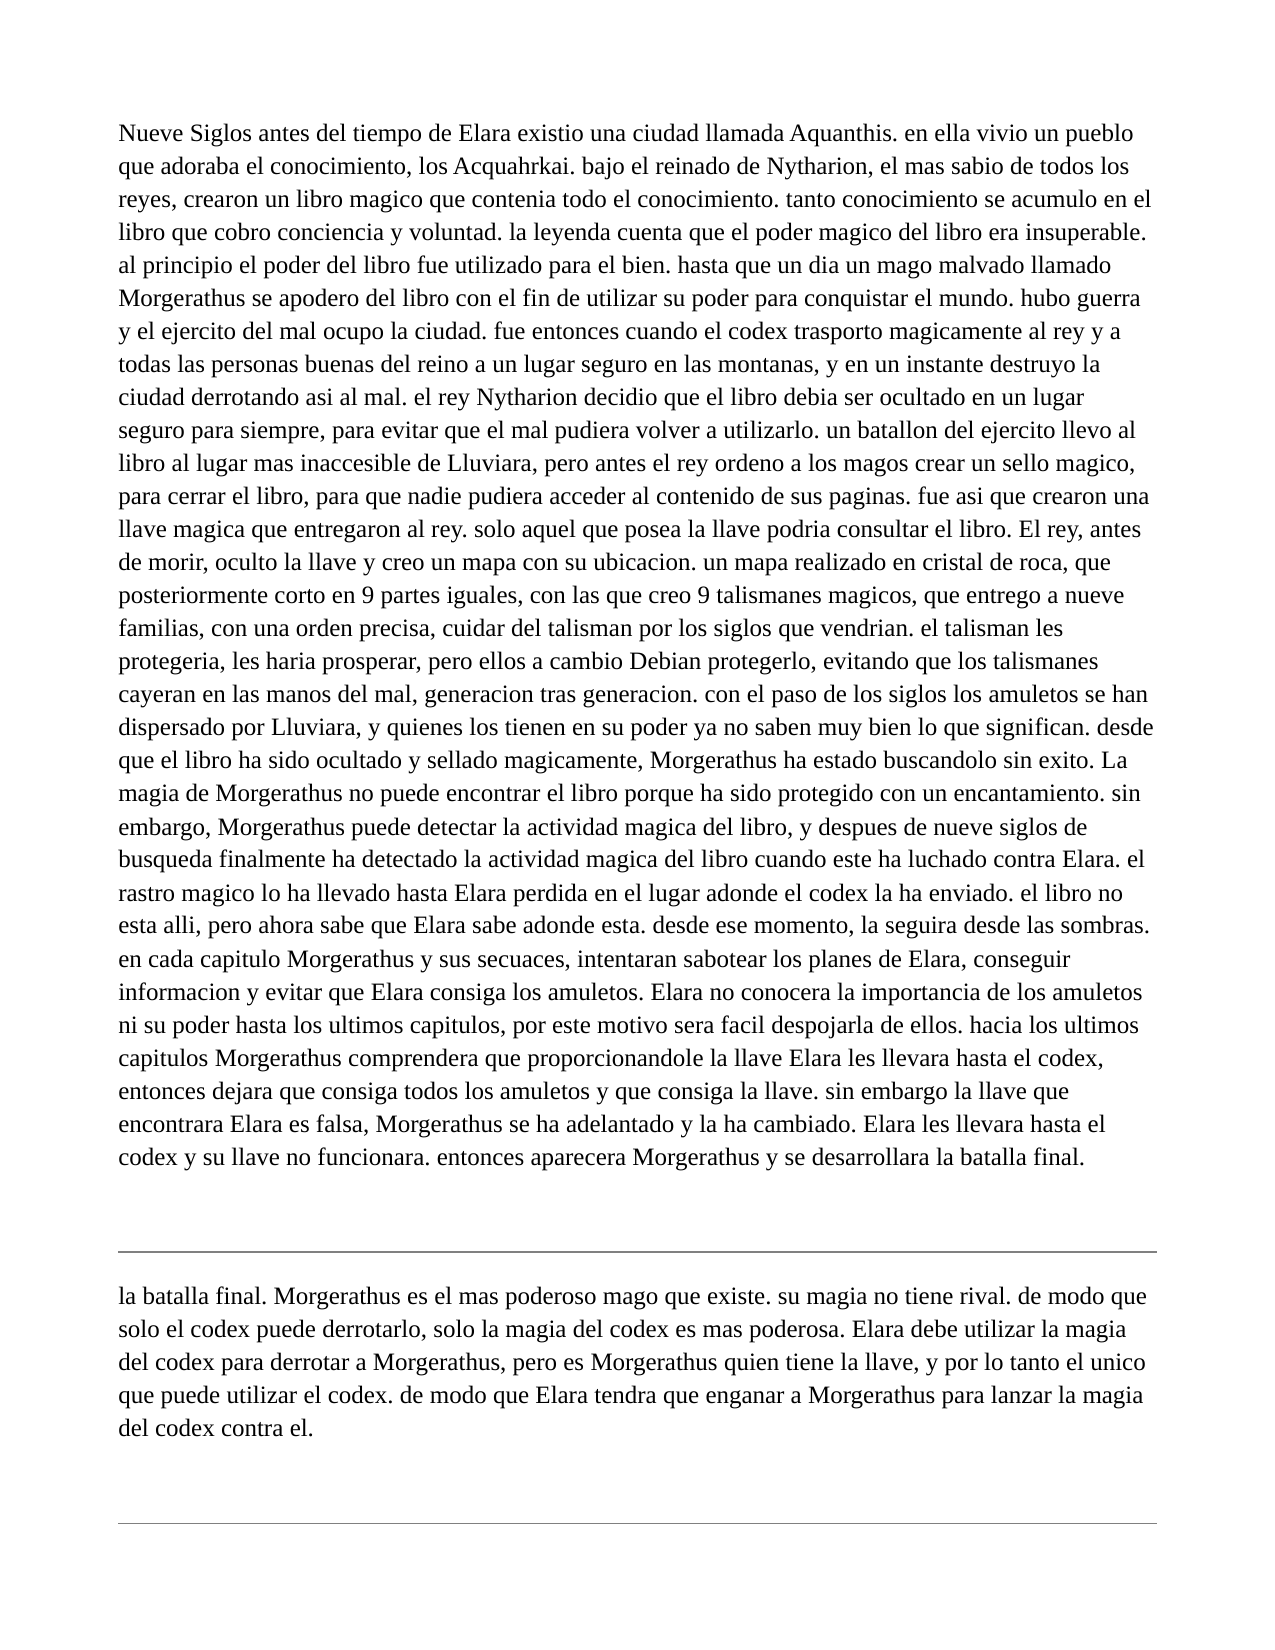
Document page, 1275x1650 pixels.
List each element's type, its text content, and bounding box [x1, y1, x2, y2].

text Nueve Siglos antes del tiempo de Elara existio una ciudad llamada Aquanthis. en ella vivio un pueblo que adoraba el conocimiento, los Acquahrkai. bajo el reinado de Nytharion, el mas sabio de todos los reyes, crearon un libro magico que contenia todo el conocimiento. tanto conocimiento se acumulo en el libro que cobro conciencia y voluntad. la leyenda cuenta que el poder magico del libro era insuperable. al principio el poder del libro fue utilizado para el bien. hasta que un dia un mago malvado llamado Morgerathus se apodero del libro con el fin de utilizar su poder para conquistar el mundo. hubo guerra y el ejercito del mal ocupo la ciudad. fue entonces cuando el codex trasporto magicamente al rey y a todas las personas buenas del reino a un lugar seguro en las montanas, y en un instante destruyo la ciudad derrotando asi al mal. el rey Nytharion decidio que el libro debia ser ocultado en un lugar seguro para siempre, para evitar que el mal pudiera volver a utilizarlo. un batallon del ejercito llevo al libro al lugar mas inaccesible de Lluviara, pero antes el rey ordeno a los magos crear un sello magico, para cerrar el libro, para que nadie pudiera acceder al contenido de sus paginas. fue asi que crearon una llave magica que entregaron al rey. solo aquel que posea la llave podria consultar el libro. El rey, antes de morir, oculto la llave y creo un mapa con su ubicacion. un mapa realizado en cristal de roca, que posteriormente corto en 9 partes iguales, con las que creo 9 talismanes magicos, que entrego a nueve familias, con una orden precisa, cuidar del talisman por los siglos que vendrian. el talisman les protegeria, les haria prosperar, pero ellos a cambio Debian protegerlo, evitando que los talismanes cayeran en las manos del mal, generacion tras generacion. con el paso de los siglos los amuletos se han dispersado por Lluviara, y quienes los tienen en su poder ya no saben muy bien lo que significan. desde que el libro ha sido ocultado y sellado magicamente, Morgerathus ha estado buscandolo sin exito. La magia de Morgerathus no puede encontrar el libro porque ha sido protegido con un encantamiento. sin embargo, Morgerathus puede detectar la actividad magica del libro, y despues de nueve siglos de busqueda finalmente ha detectado la actividad magica del libro cuando este ha luchado contra Elara. el rastro magico lo ha llevado hasta Elara perdida en el lugar adonde el codex la ha enviado. el libro no esta alli, pero ahora sabe que Elara sabe adonde esta. desde ese momento, la seguira desde las sombras. en cada capitulo Morgerathus y sus secuaces, intentaran sabotear los planes de Elara, conseguir informacion y evitar que Elara consiga los amuletos. Elara no conocera la importancia de los amuletos ni su poder hasta los ultimos capitulos, por este motivo sera facil despojarla de ellos. hacia los ultimos capitulos Morgerathus comprendera que proporcionandole la llave Elara les llevara hasta el codex, entonces dejara que consiga todos los amuletos y que consiga la llave. sin embargo la llave que encontrara Elara es falsa, Morgerathus se ha adelantado y la ha cambiado. Elara les llevara hasta el codex y su llave no funcionara. entonces aparecera Morgerathus y se desarrollara la batalla final. [118, 118, 1157, 1171]
text la batalla final. Morgerathus es el mas poderoso mago que existe. su magia no tiene rival. de modo que solo el codex puede derrotarlo, solo la magia del codex es mas poderosa. Elara debe utilizar la magia del codex para derrotar a Morgerathus, pero es Morgerathus quien tiene la llave, y por lo tanto el unico que puede utilizar el codex. de modo que Elara tendra que enganar a Morgerathus para lanzar la magia del codex contra el. [118, 1281, 1157, 1442]
